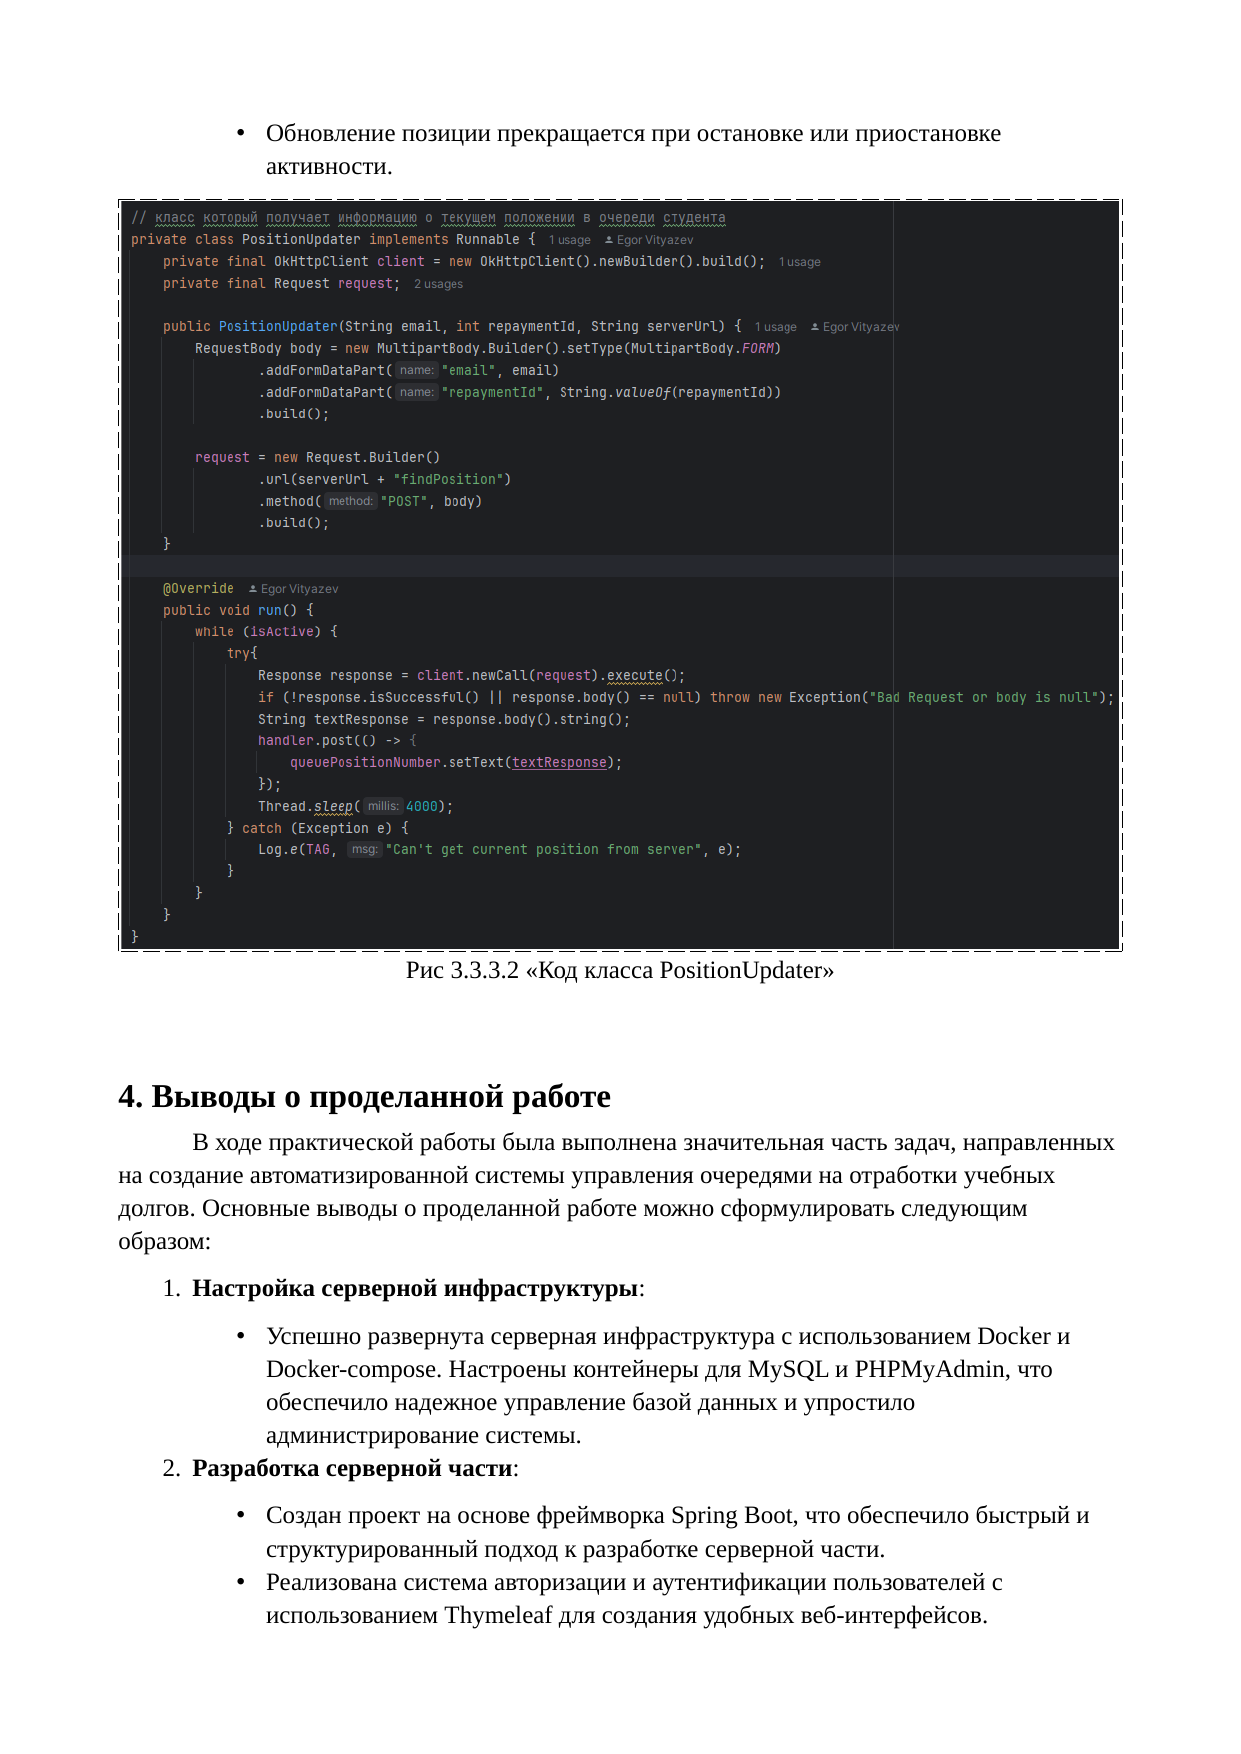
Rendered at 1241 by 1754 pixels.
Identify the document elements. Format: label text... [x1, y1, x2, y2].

list Разработка серверной части: [162, 1453, 1122, 1482]
list Настройка серверной инфраструктуры: [162, 1273, 1122, 1302]
picture [121, 201, 1119, 949]
subtitle 4. Выводы о проделанной работе [118, 1076, 1122, 1114]
list Обновление позиции прекращается при остановке или приостановке активности. [236, 118, 1122, 180]
text В ходе практической работы была выполнена значительная часть задач, направленных на создание автоматизированной системы управления очередями на отработки учебных долгов. Основные выводы о проделанной работе можно сформулировать следующим образом: [118, 1127, 1122, 1254]
list Создан проект на основе фреймворка Spring Boot, что обеспечило быстрый и структурированный подход к разработке серверной части. [236, 1501, 1122, 1562]
list Реализована система авторизации и аутентификации пользователей с использованием Thymeleaf для создания удобных веб-интерфейсов. [236, 1567, 1122, 1628]
list Успешно развернута серверная инфраструктура с использованием Docker и Docker-compose. Настроены контейнеры для MySQL и PHPMyAdmin, что обеспечило надежное управление базой данных и упростило администрирование системы. [236, 1321, 1122, 1449]
text Рис 3.3.3.2 «Код класса PositionUpdater» [118, 199, 1122, 984]
